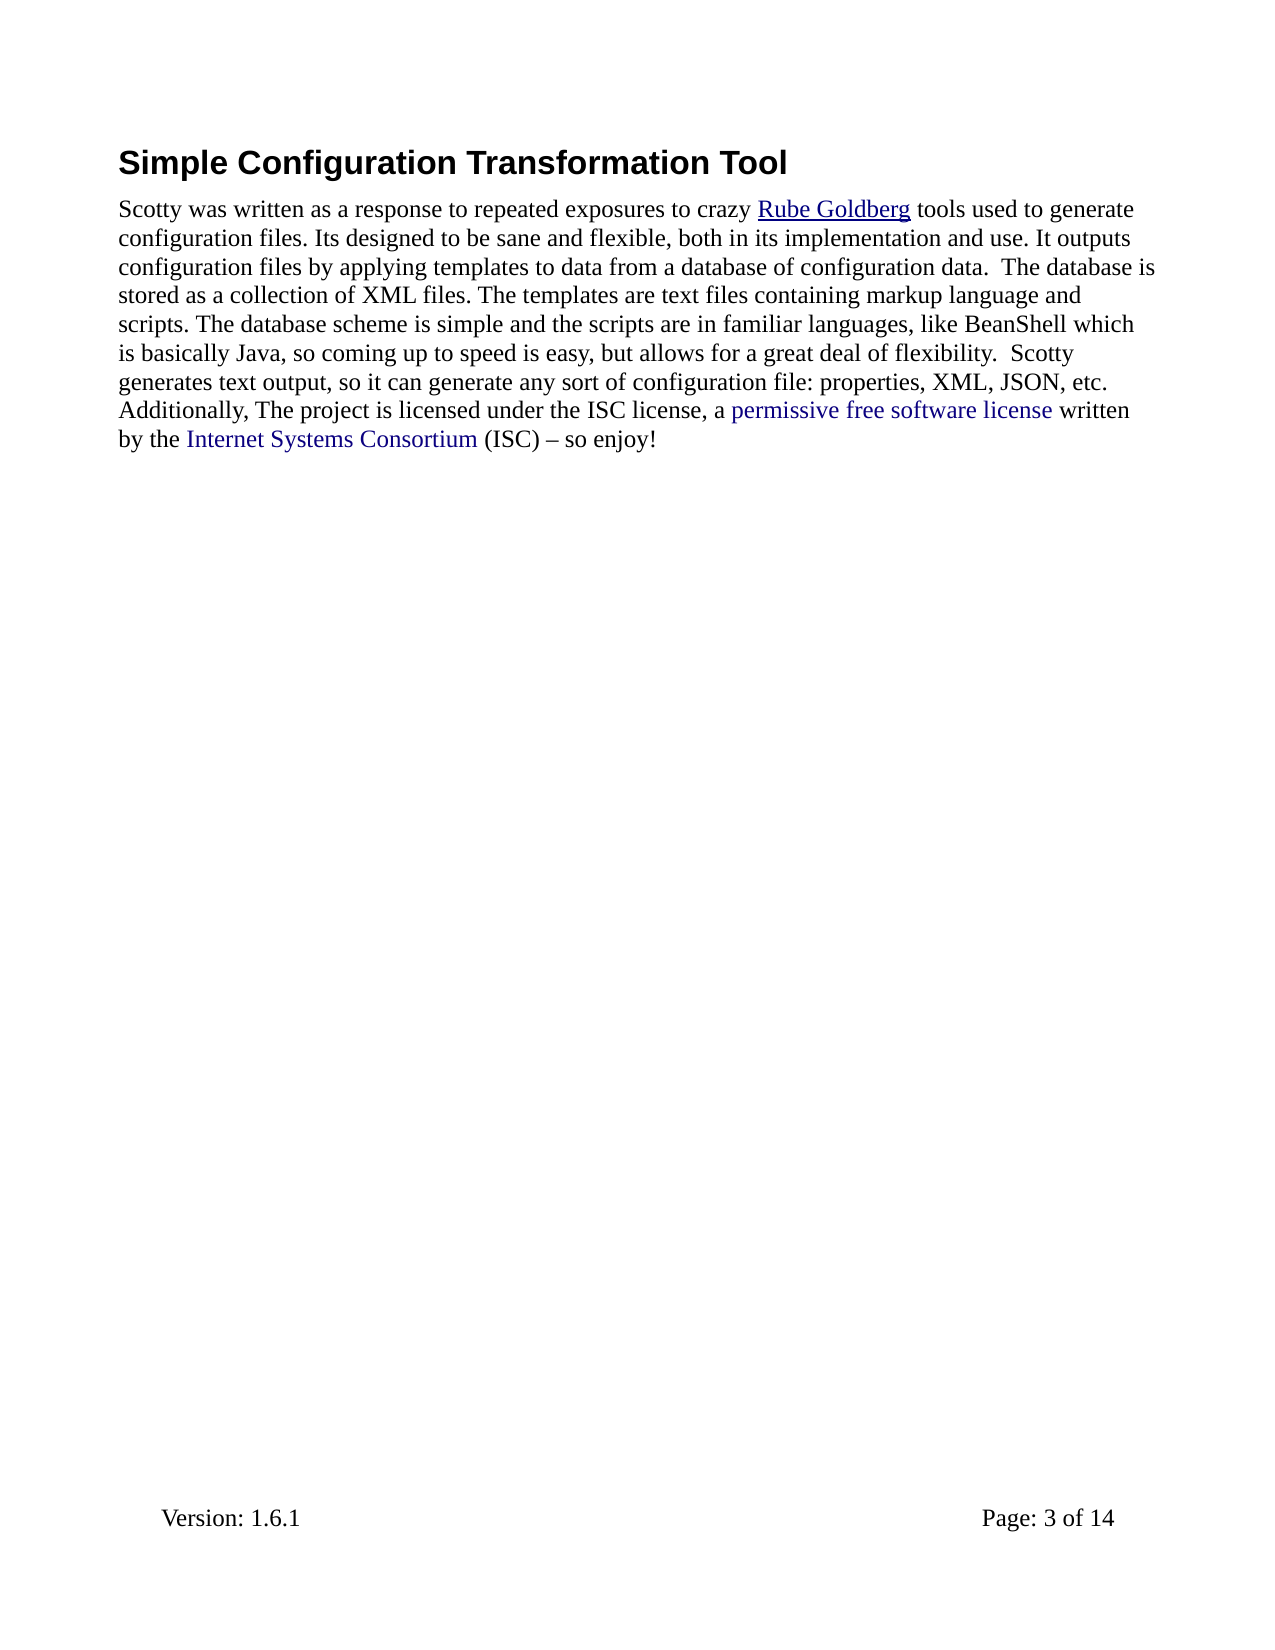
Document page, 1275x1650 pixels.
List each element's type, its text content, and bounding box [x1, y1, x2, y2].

text Scotty was written as a response to repeated exposures to crazy Rube Goldberg tools used to generate configuration files. Its designed to be sane and flexible, both in its implementation and use. It outputs configuration files by applying templates to data from a database of configuration data. The database is stored as a collection of XML files. The templates are text files containing markup language and scripts. The database scheme is simple and the scripts are in familiar languages, like BeanShell which is basically Java, so coming up to speed is easy, but allows for a great deal of flexibility. Scotty generates text output, so it can generate any sort of configuration file: properties, XML, JSON, etc. Additionally, The project is licensed under the ISC license, a permissive free software license written by the Internet Systems Consortium (ISC) – so enjoy! [118, 194, 1157, 453]
subtitle Simple Configuration Transformation Tool [118, 143, 1157, 182]
